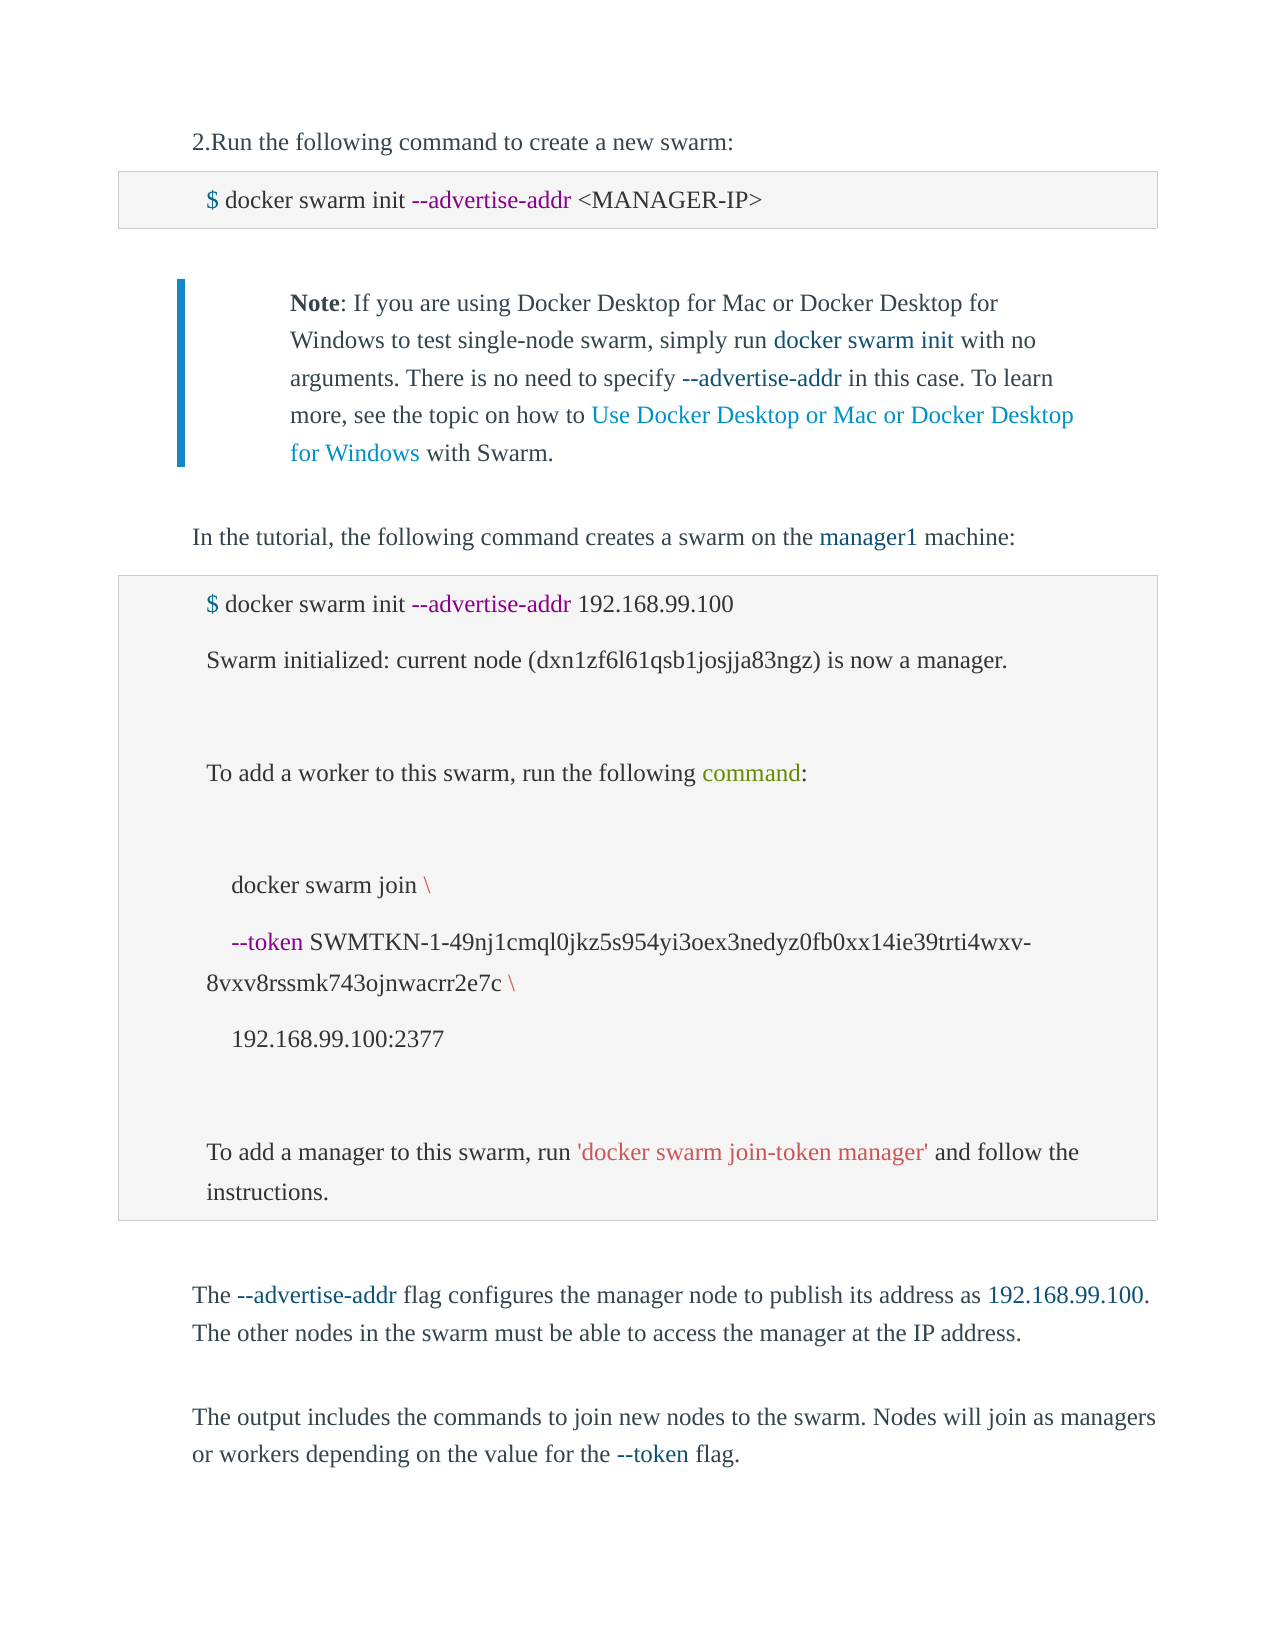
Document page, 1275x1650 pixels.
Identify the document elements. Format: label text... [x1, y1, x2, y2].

list Run the following command to create a new swarm: [118, 118, 1157, 156]
list $ docker swarm init --advertise-addr 192.168.99.100 [119, 576, 1157, 618]
list The output includes the commands to join new nodes to the swarm. Nodes will join as managers or workers depending on the value for the --token flag. [118, 1393, 1157, 1468]
list 192.168.99.100:2377 [119, 1010, 1157, 1053]
list --token SWMTKN-1-49nj1cmql0jkz5s954yi3oex3nedyz0fb0xx14ie39trti4wxv-8vxv8rssmk743ojnwacrr2e7c \ [119, 913, 1157, 996]
list Note: If you are using Docker Desktop for Mac or Docker Desktop for Windows to test single-node swarm, simply run docker swarm init with no arguments. There is no need to specify --advertise-addr in this case. To learn more, see the topic on how to Use Docker Desktop or Mac or Docker Desktop for Windows with Swarm. [185, 279, 1098, 467]
list To add a worker to this swarm, run the following command: [119, 744, 1157, 787]
list To add a manager to this swarm, run 'docker swarm join-token manager' and follow the instructions. [119, 1123, 1157, 1220]
list The --advertise-addr flag configures the manager node to publish its address as 192.168.99.100. The other nodes in the swarm must be able to access the manager at the IP address. [118, 1271, 1157, 1346]
list docker swarm join \ [119, 856, 1157, 899]
list Swarm initialized: current node (dxn1zf6l61qsb1josjja83ngz) is now a manager. [119, 631, 1157, 674]
picture [603, 407, 608, 418]
list $ docker swarm init --advertise-addr <MANAGER-IP> [119, 172, 1157, 228]
list In the tutorial, the following command creates a swarm on the manager1 machine: [118, 514, 1157, 551]
